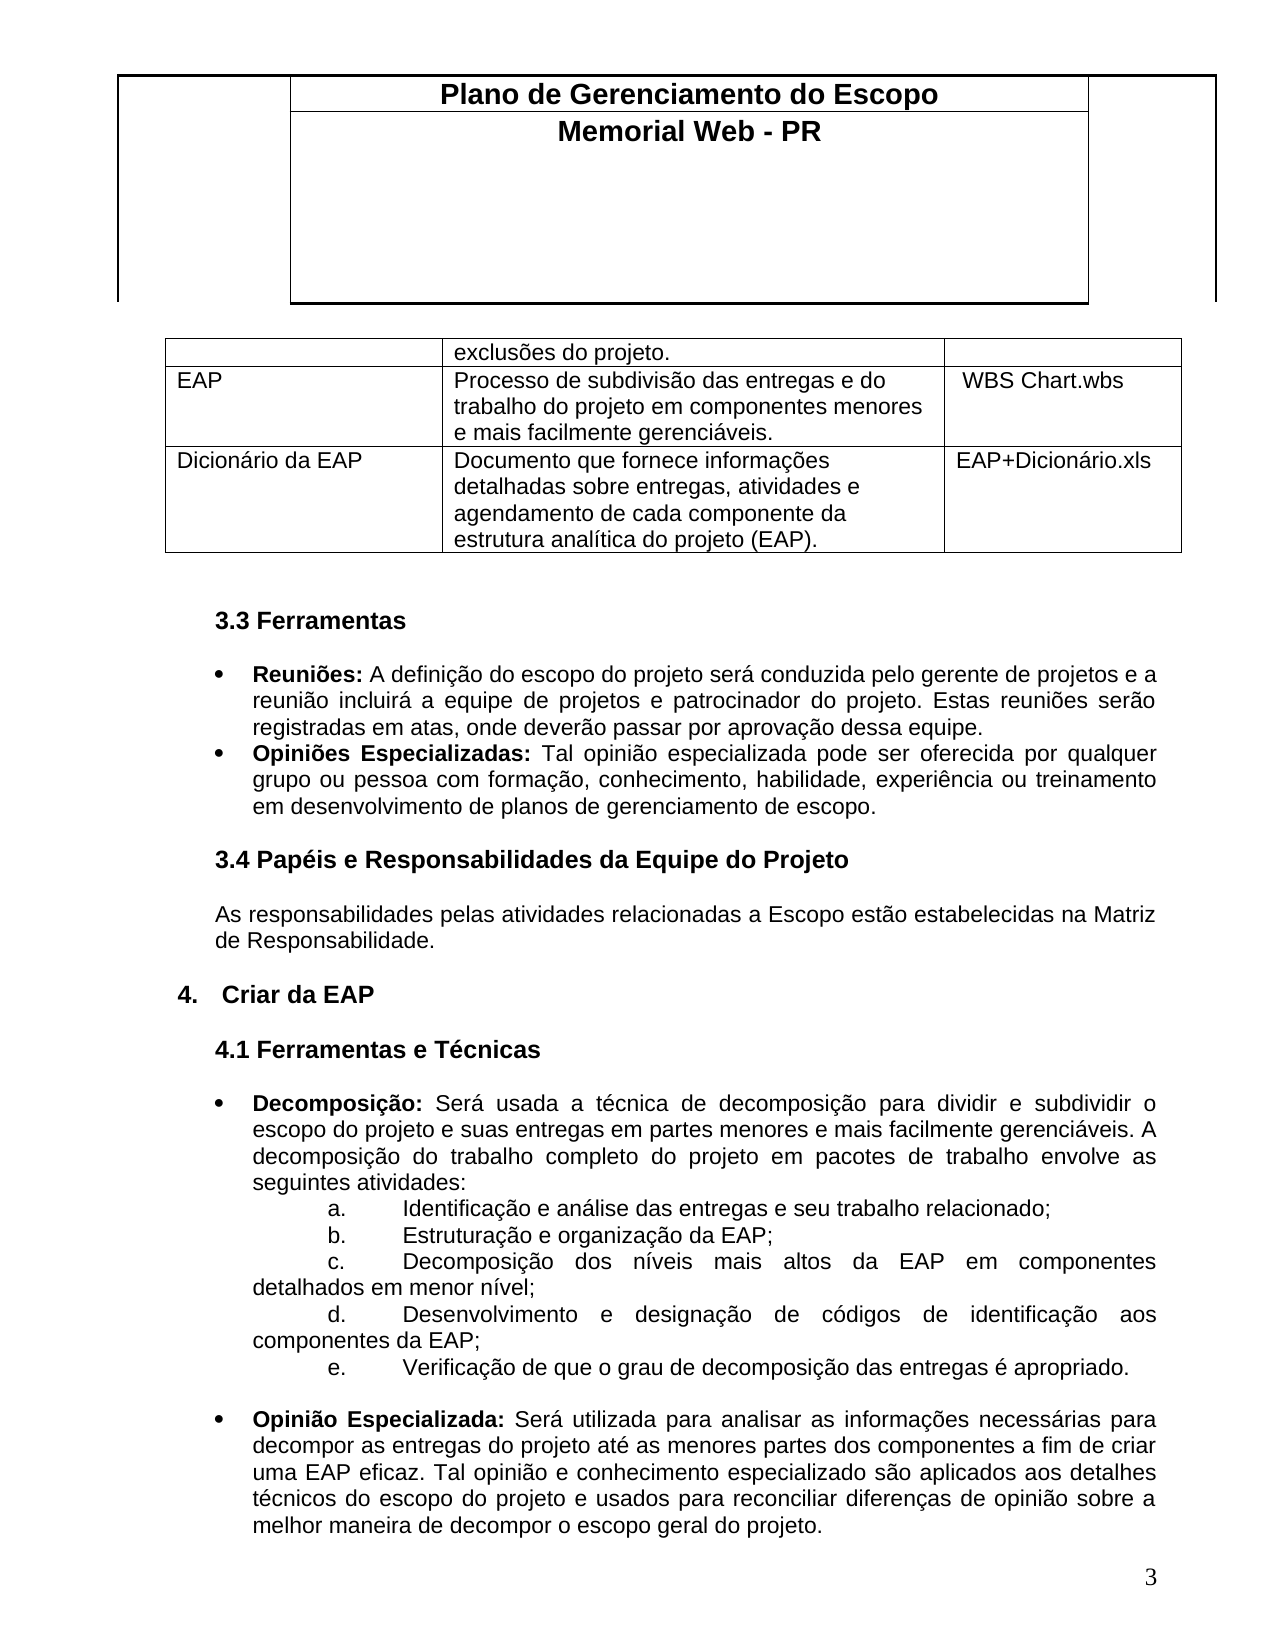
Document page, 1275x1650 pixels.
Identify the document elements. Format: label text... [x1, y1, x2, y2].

subtitle 3.3 Ferramentas [215, 606, 1157, 635]
list Opinião Especializada: Será utilizada para analisar as informações necessárias para decompor as entregas do projeto até as menores partes dos componentes a fim de criar uma EAP eficaz. Tal opinião e conhecimento especializado são aplicados aos detalhes técnicos do escopo do projeto e usados para reconciliar diferenças de opinião sobre a melhor maneira de decompor o escopo geral do projeto. [215, 1406, 1157, 1538]
text As responsabilidades pelas atividades relacionadas a Escopo estão estabelecidas na Matriz de Responsabilidade. [215, 901, 1157, 953]
list Desenvolvimento e designação de códigos de identificação aos componentes da EAP; [252, 1301, 1157, 1353]
table_cell Processo de subdivisão das entregas e do trabalho do projeto em componentes menores e mais facilmente gerenciáveis. [443, 367, 944, 446]
table_cell [166, 339, 442, 366]
table_cell Dicionário da EAP [166, 447, 442, 552]
list Decomposição dos níveis mais altos da EAP em componentes detalhados em menor nível; [252, 1248, 1157, 1301]
subtitle 3.4 Papéis e Responsabilidades da Equipe do Projeto [215, 846, 1157, 874]
subtitle 4.1 Ferramentas e Técnicas [215, 1035, 1157, 1063]
list Reuniões: A definição do escopo do projeto será conduzida pelo gerente de projetos e a reunião incluirá a equipe de projetos e patrocinador do projeto. Estas reuniões serão registradas em atas, onde deverão passar por aprovação dessa equipe. [215, 661, 1157, 740]
table_cell EAP+Dicionário.xls [945, 447, 1181, 552]
list Verificação de que o grau de decomposição das entregas é apropriado. [252, 1353, 1157, 1380]
table_cell EAP [166, 367, 442, 446]
list Estruturação e organização da EAP; [252, 1222, 1157, 1248]
list Identificação e análise das entregas e seu trabalho relacionado; [252, 1195, 1157, 1222]
list Opiniões Especializadas: Tal opinião especializada pode ser oferecida por qualquer grupo ou pessoa com formação, conhecimento, habilidade, experiência ou treinamento em desenvolvimento de planos de gerenciamento de escopo. [215, 740, 1157, 819]
list Decomposição: Será usada a técnica de decomposição para dividir e subdividir o escopo do projeto e suas entregas em partes menores e mais facilmente gerenciáveis. A decomposição do trabalho completo do projeto em pacotes de trabalho envolve as seguintes atividades: [215, 1090, 1157, 1195]
table_cell exclusões do projeto. [443, 339, 944, 366]
table_cell Documento que fornece informações detalhadas sobre entregas, atividades e agendamento de cada componente da estrutura analítica do projeto (EAP). [443, 447, 944, 552]
table_cell WBS Chart.wbs [945, 367, 1181, 446]
table_cell [945, 339, 1181, 366]
subtitle Criar da EAP [177, 980, 1157, 1008]
